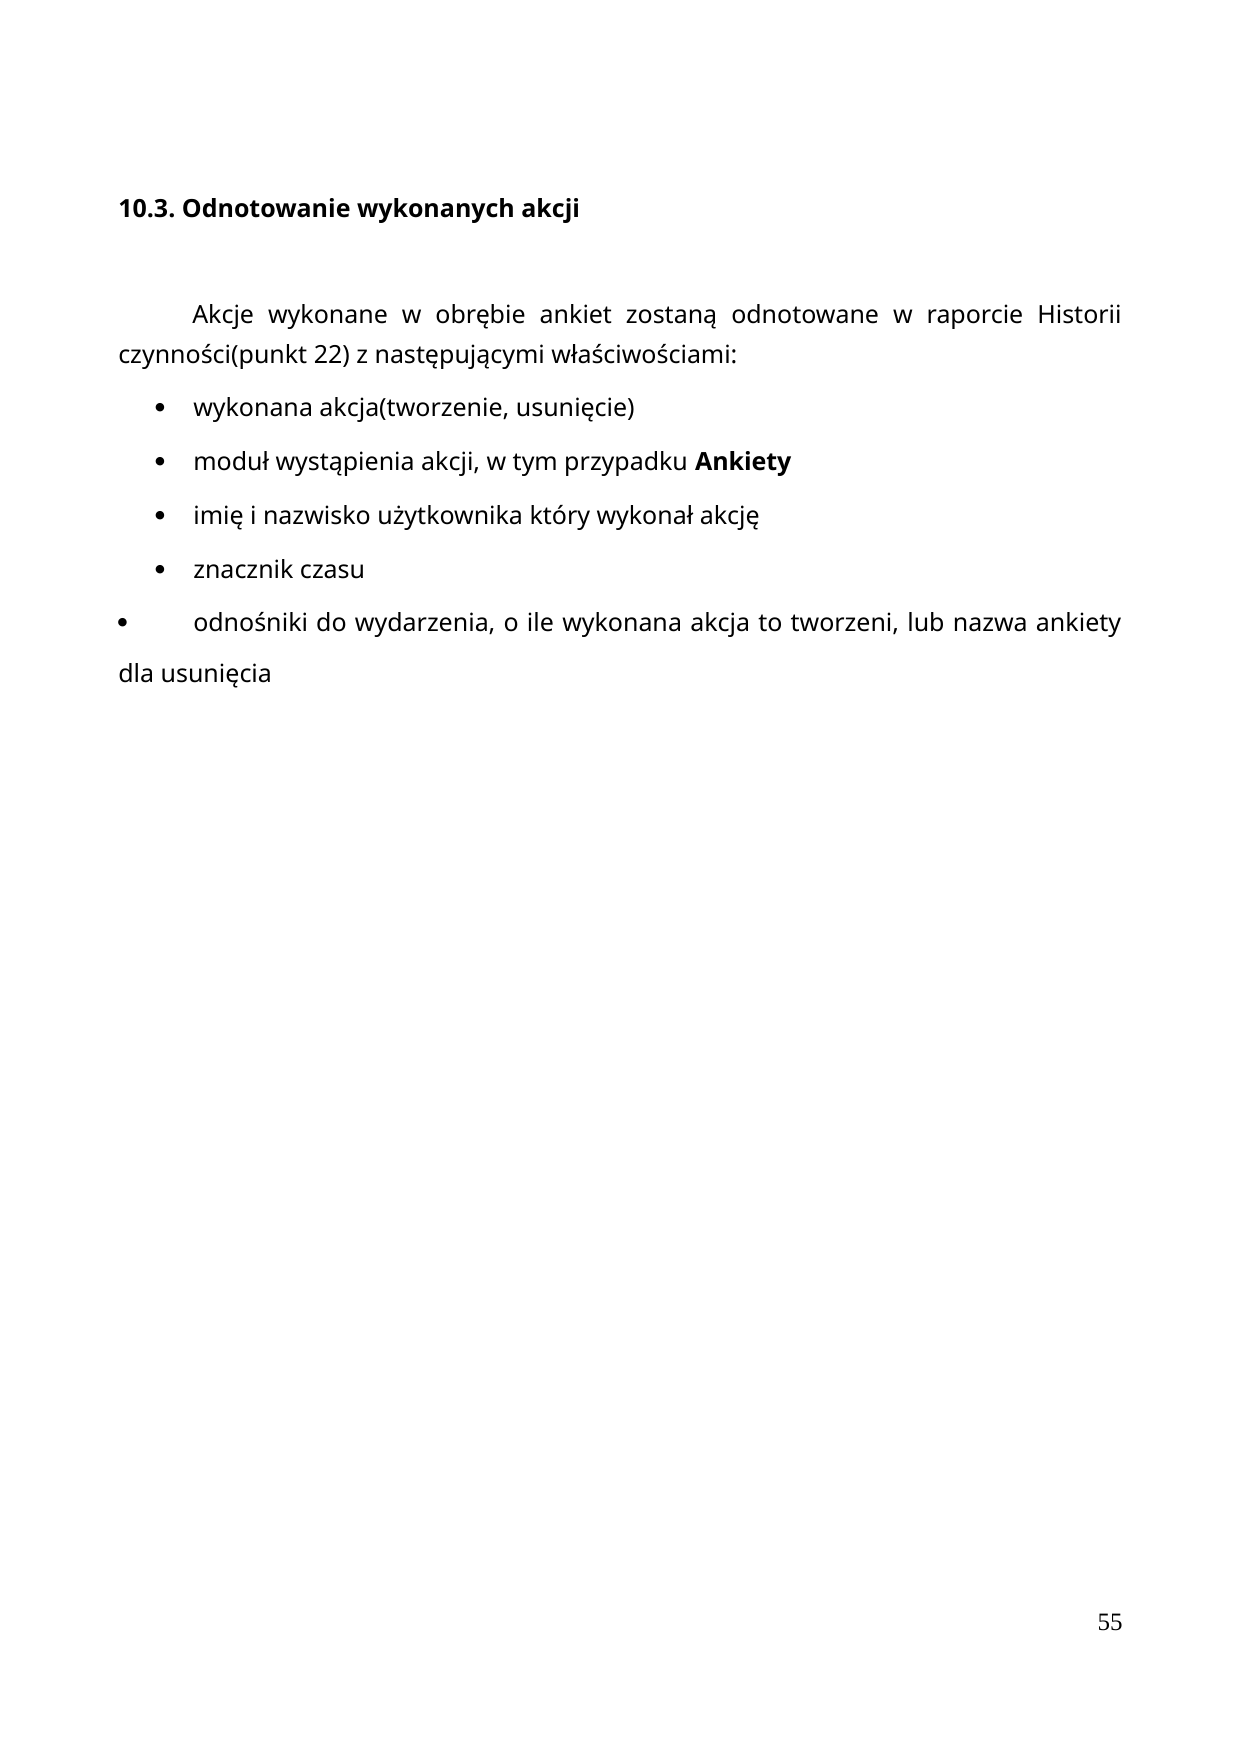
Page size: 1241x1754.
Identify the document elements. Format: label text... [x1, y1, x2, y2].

list wykonana akcja(tworzenie, usunięcie) [156, 390, 1122, 424]
list imię i nazwisko użytkownika który wykonał akcję [156, 498, 1122, 532]
list znacznik czasu [156, 551, 1122, 585]
subtitle 10.3. Odnotowanie wykonanych akcji [118, 191, 1122, 225]
text Akcje wykonane w obrębie ankiet zostaną odnotowane w raporcie Historii czynności(punkt 22) z następującymi właściwościami: [118, 297, 1122, 370]
list odnośniki do wydarzenia, o ile wykonana akcja to tworzeni, lub nazwa ankiety dla usunięcia [118, 605, 1122, 690]
list moduł wystąpienia akcji, w tym przypadku Ankiety [156, 444, 1122, 478]
